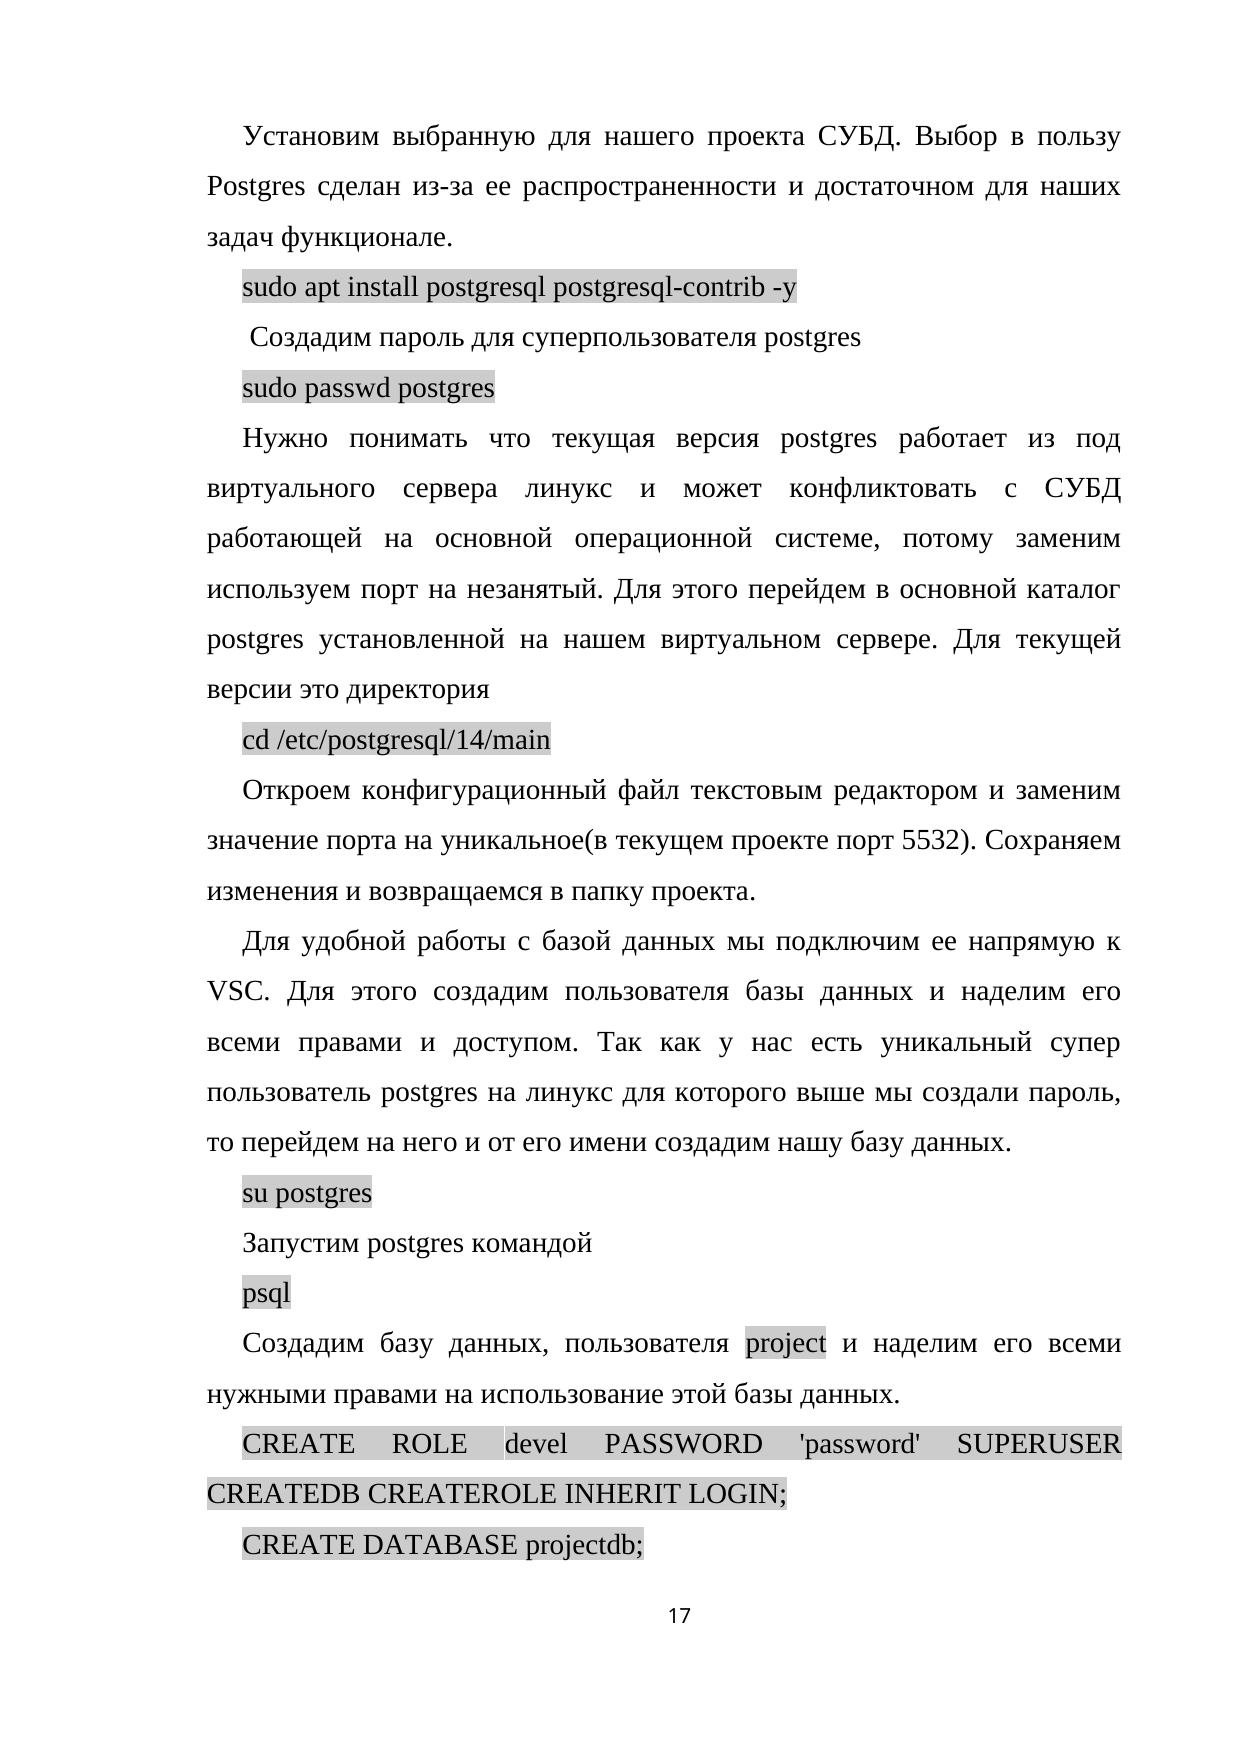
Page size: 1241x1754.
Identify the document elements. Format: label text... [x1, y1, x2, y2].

list cd /etc/postgresql/14/main [207, 722, 1122, 755]
list Установим выбранную для нашего проекта СУБД. Выбор в пользу Postgres сделан из-за ее распространенности и достаточном для наших задач функционале. [207, 118, 1122, 252]
list psql [207, 1275, 1122, 1309]
list sudo passwd postgres [207, 370, 1122, 403]
list Создадим базу данных, пользователя project и наделим его всеми нужными правами на использование этой базы данных. [207, 1326, 1122, 1409]
list Откроем конфигурационный файл текстовым редактором и заменим значение порта на уникальное(в текущем проекте порт 5532). Сохраняем изменения и возвращаемся в папку проекта. [207, 772, 1122, 906]
list Создадим пароль для суперпользователя postgres [207, 319, 1122, 353]
list su postgres [207, 1175, 1122, 1208]
list Запустим postgres командой [207, 1225, 1122, 1258]
list sudo apt install postgresql postgresql-contrib -y [207, 269, 1122, 303]
list CREATE DATABASE projectdb; [207, 1527, 1122, 1560]
list CREATE ROLE devel PASSWORD 'password' SUPERUSER CREATEDB CREATEROLE INHERIT LOGIN; [207, 1426, 1122, 1510]
list Для удобной работы с базой данных мы подключим ее напрямую к VSC. Для этого создадим пользователя базы данных и наделим его всеми правами и доступом. Так как у нас есть уникальный супер пользователь postgres на линукс для которого выше мы создали пароль, то перейдем на него и от его имени создадим нашу базу данных. [207, 923, 1122, 1158]
list Нужно понимать что текущая версия postgres работает из под виртуального сервера линукс и может конфликтовать с СУБД работающей на основной операционной системе, потому заменим используем порт на незанятый. Для этого перейдем в основной каталог postgres установленной на нашем виртуальном сервере. Для текущей версии это директория [207, 420, 1122, 705]
